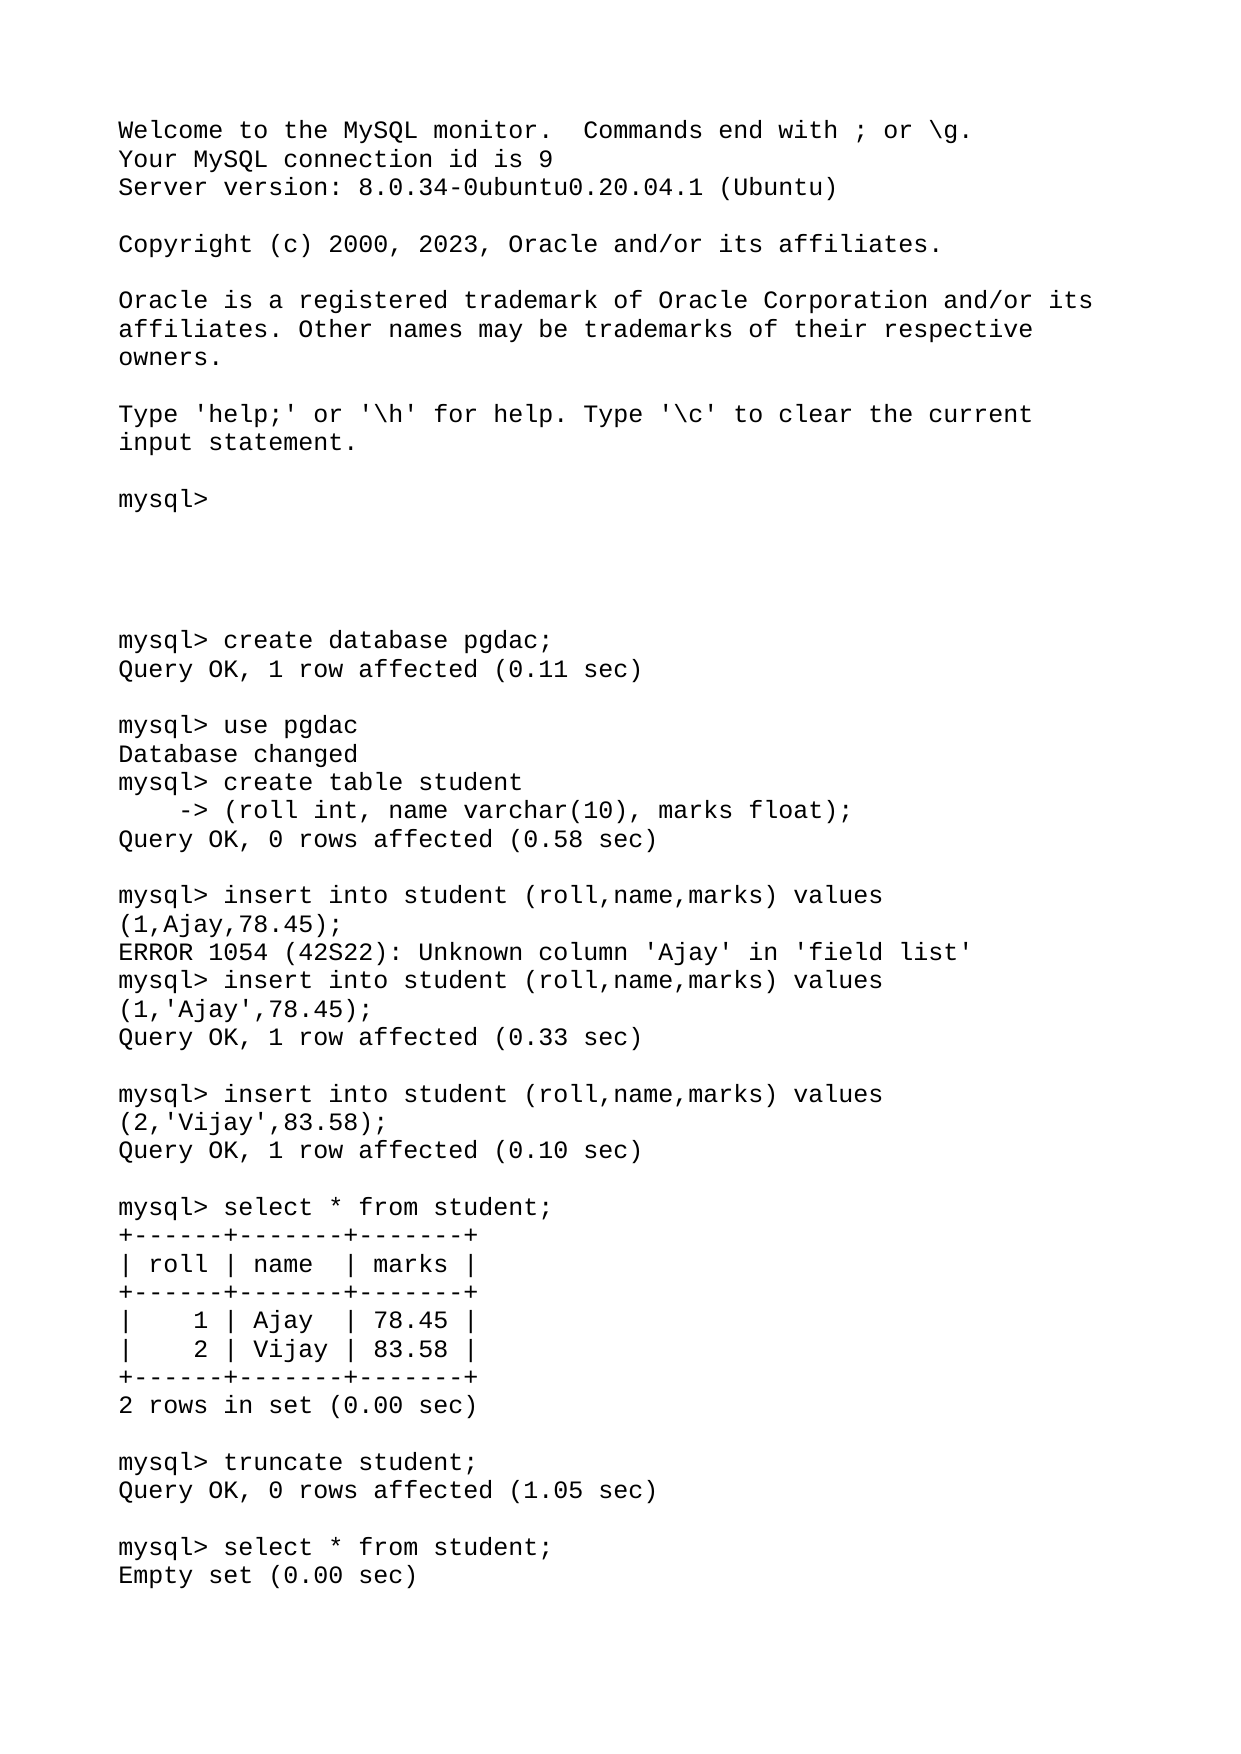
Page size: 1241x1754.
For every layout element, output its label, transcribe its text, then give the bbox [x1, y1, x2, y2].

text | roll | name | marks | [118, 1251, 1122, 1280]
text Oracle is a registered trademark of Oracle Corporation and/or its [118, 288, 1122, 316]
text mysql> insert into student (roll,name,marks) values (1,'Ajay',78.45); [118, 968, 1122, 1025]
text Query OK, 1 row affected (0.10 sec) [118, 1138, 1122, 1166]
text mysql> select * from student; [118, 1195, 1122, 1223]
text ERROR 1054 (42S22): Unknown column 'Ajay' in 'field list' [118, 940, 1122, 968]
text mysql> select * from student; [118, 1535, 1122, 1563]
text Query OK, 1 row affected (0.11 sec) [118, 656, 1122, 685]
text owners. [118, 345, 1122, 373]
text Query OK, 1 row affected (0.33 sec) [118, 1025, 1122, 1053]
text Query OK, 0 rows affected (0.58 sec) [118, 826, 1122, 855]
text | 2 | Vijay | 83.58 | [118, 1336, 1122, 1365]
text affiliates. Other names may be trademarks of their respective [118, 316, 1122, 345]
text mysql> truncate student; [118, 1450, 1122, 1478]
text 2 rows in set (0.00 sec) [118, 1393, 1122, 1421]
text mysql> use pgdac [118, 713, 1122, 741]
text mysql> create table student [118, 770, 1122, 798]
text Query OK, 0 rows affected (1.05 sec) [118, 1478, 1122, 1506]
text mysql> [118, 486, 1122, 515]
text mysql> insert into student (roll,name,marks) values (1,Ajay,78.45); [118, 883, 1122, 940]
text | 1 | Ajay | 78.45 | [118, 1308, 1122, 1336]
text +------+-------+-------+ [118, 1223, 1122, 1251]
text Copyright (c) 2000, 2023, Oracle and/or its affiliates. [118, 231, 1122, 260]
text Your MySQL connection id is 9 [118, 146, 1122, 175]
text mysql> insert into student (roll,name,marks) values (2,'Vijay',83.58); [118, 1081, 1122, 1138]
text -> (roll int, name varchar(10), marks float); [118, 798, 1122, 826]
text Database changed [118, 741, 1122, 770]
text mysql> create database pgdac; [118, 628, 1122, 656]
text Empty set (0.00 sec) [118, 1563, 1122, 1591]
text Welcome to the MySQL monitor. Commands end with ; or \g. [118, 118, 1122, 146]
text +------+-------+-------+ [118, 1365, 1122, 1393]
text +------+-------+-------+ [118, 1280, 1122, 1308]
text Type 'help;' or '\h' for help. Type '\c' to clear the current input statement. [118, 401, 1122, 458]
text Server version: 8.0.34-0ubuntu0.20.04.1 (Ubuntu) [118, 175, 1122, 203]
